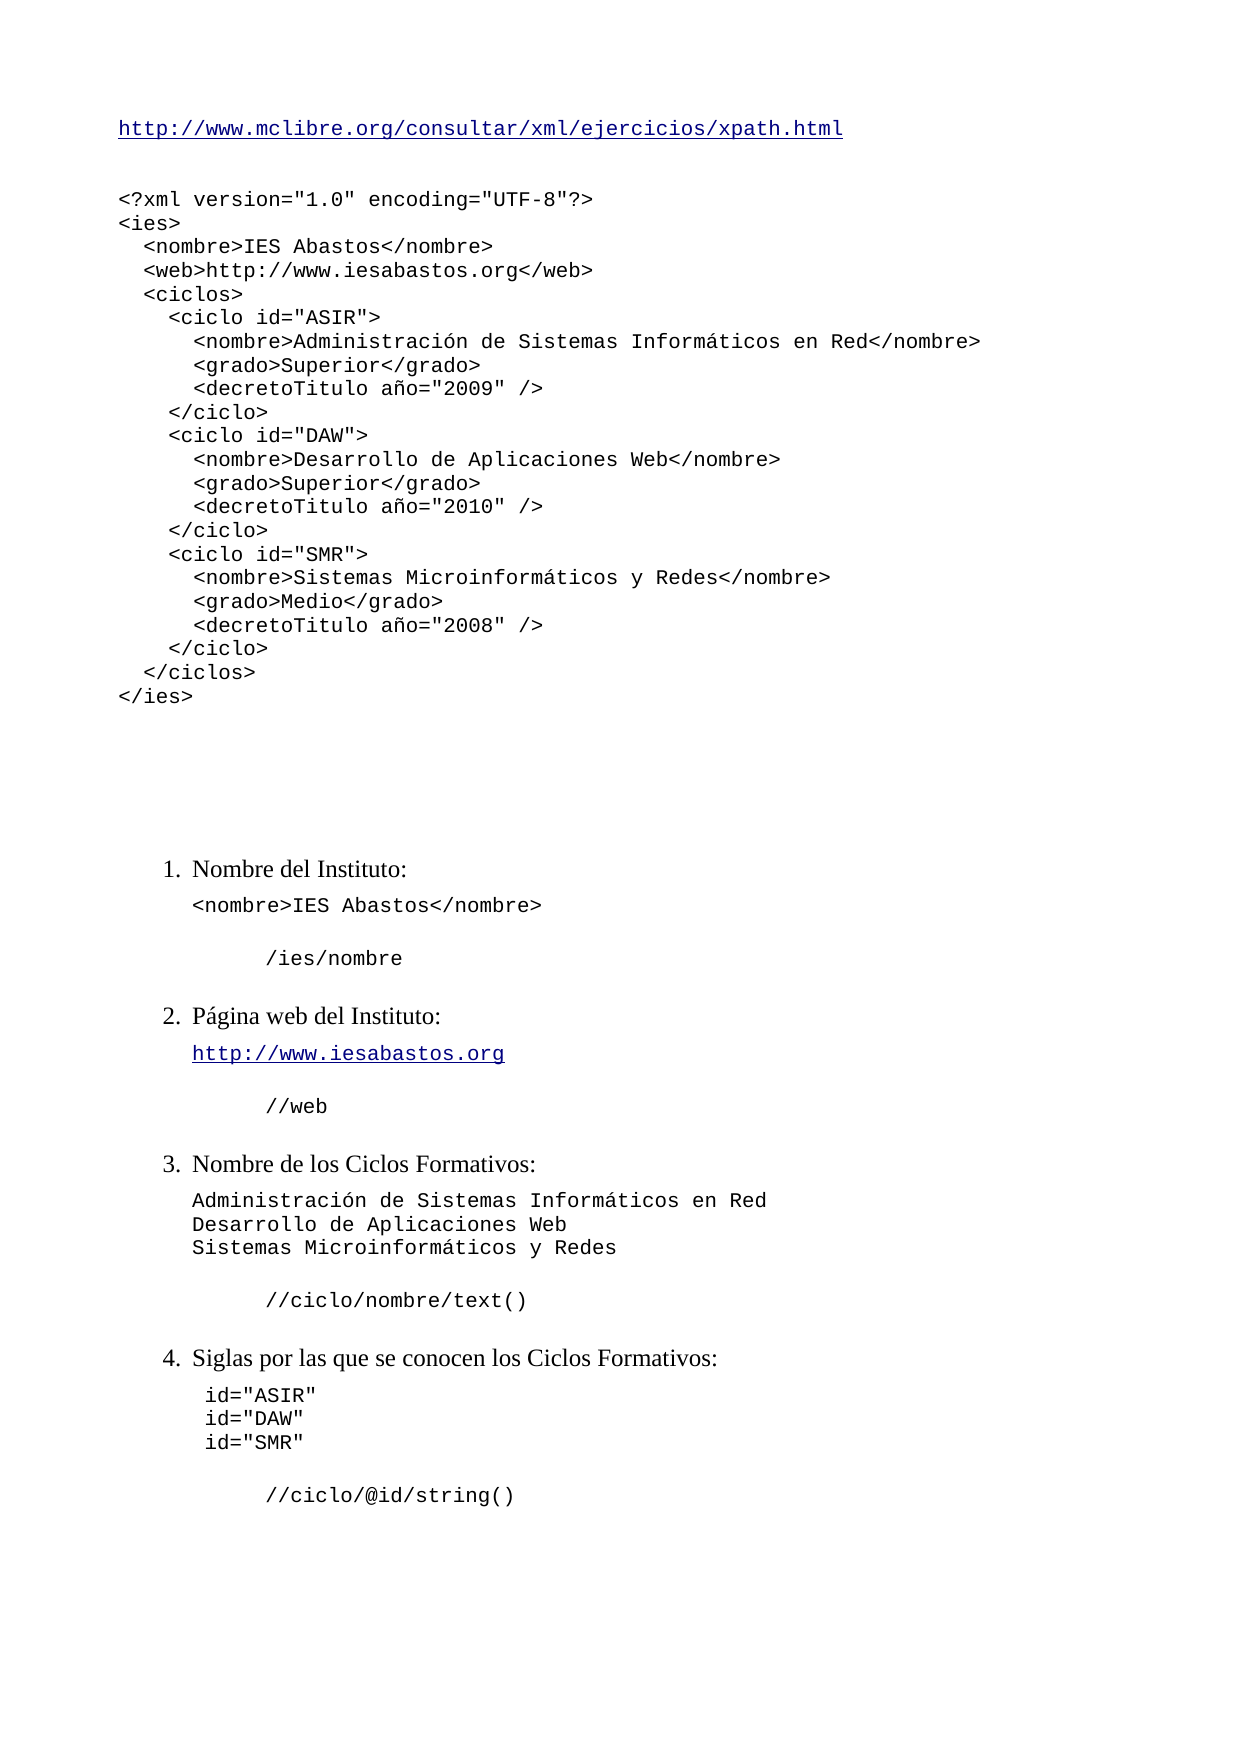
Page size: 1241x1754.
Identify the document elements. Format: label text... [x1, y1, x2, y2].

text <nombre>Sistemas Microinformáticos y Redes</nombre> [118, 567, 1122, 591]
text <decretoTitulo año="2009" /> [118, 378, 1122, 402]
text <nombre>Administración de Sistemas Informáticos en Red</nombre> [118, 331, 1122, 354]
text http://www.mclibre.org/consultar/xml/ejercicios/xpath.html [118, 118, 1122, 142]
text <decretoTitulo año="2008" /> [118, 615, 1122, 638]
text <grado>Superior</grado> [118, 473, 1122, 496]
text </ciclos> [118, 662, 1122, 686]
text <nombre>Desarrollo de Aplicaciones Web</nombre> [118, 449, 1122, 473]
text <ciclo id="SMR"> [118, 544, 1122, 567]
list Nombre de los Ciclos Formativos: [162, 1149, 1122, 1177]
text //ciclo/nombre/text() [118, 1290, 1122, 1314]
text //ciclo/@id/string() [118, 1485, 1122, 1509]
list id="DAW" [162, 1408, 1122, 1432]
text <ies> [118, 213, 1122, 236]
text </ciclo> [118, 638, 1122, 662]
list Sistemas Microinformáticos y Redes [162, 1237, 1122, 1261]
text //web [118, 1096, 1122, 1119]
list id="SMR" [162, 1432, 1122, 1456]
list Desarrollo de Aplicaciones Web [162, 1214, 1122, 1237]
text </ies> [118, 686, 1122, 709]
list Administración de Sistemas Informáticos en Red [162, 1190, 1122, 1214]
list Siglas por las que se conocen los Ciclos Formativos: [162, 1343, 1122, 1372]
list Nombre del Instituto: [162, 854, 1122, 882]
text <?xml version="1.0" encoding="UTF-8"?> [118, 189, 1122, 213]
text /ies/nombre [118, 948, 1122, 972]
text </ciclo> [118, 402, 1122, 426]
list <nombre>IES Abastos</nombre> [162, 895, 1122, 919]
text <nombre>IES Abastos</nombre> [118, 236, 1122, 260]
text </ciclo> [118, 520, 1122, 544]
text <ciclo id="ASIR"> [118, 307, 1122, 331]
list Página web del Instituto: [162, 1001, 1122, 1030]
text <ciclo id="DAW"> [118, 426, 1122, 449]
text <web>http://www.iesabastos.org</web> [118, 260, 1122, 284]
text <grado>Superior</grado> [118, 354, 1122, 378]
list http://www.iesabastos.org [162, 1042, 1122, 1066]
text <ciclos> [118, 284, 1122, 307]
list id="ASIR" [162, 1385, 1122, 1408]
text <decretoTitulo año="2010" /> [118, 496, 1122, 520]
text <grado>Medio</grado> [118, 591, 1122, 615]
